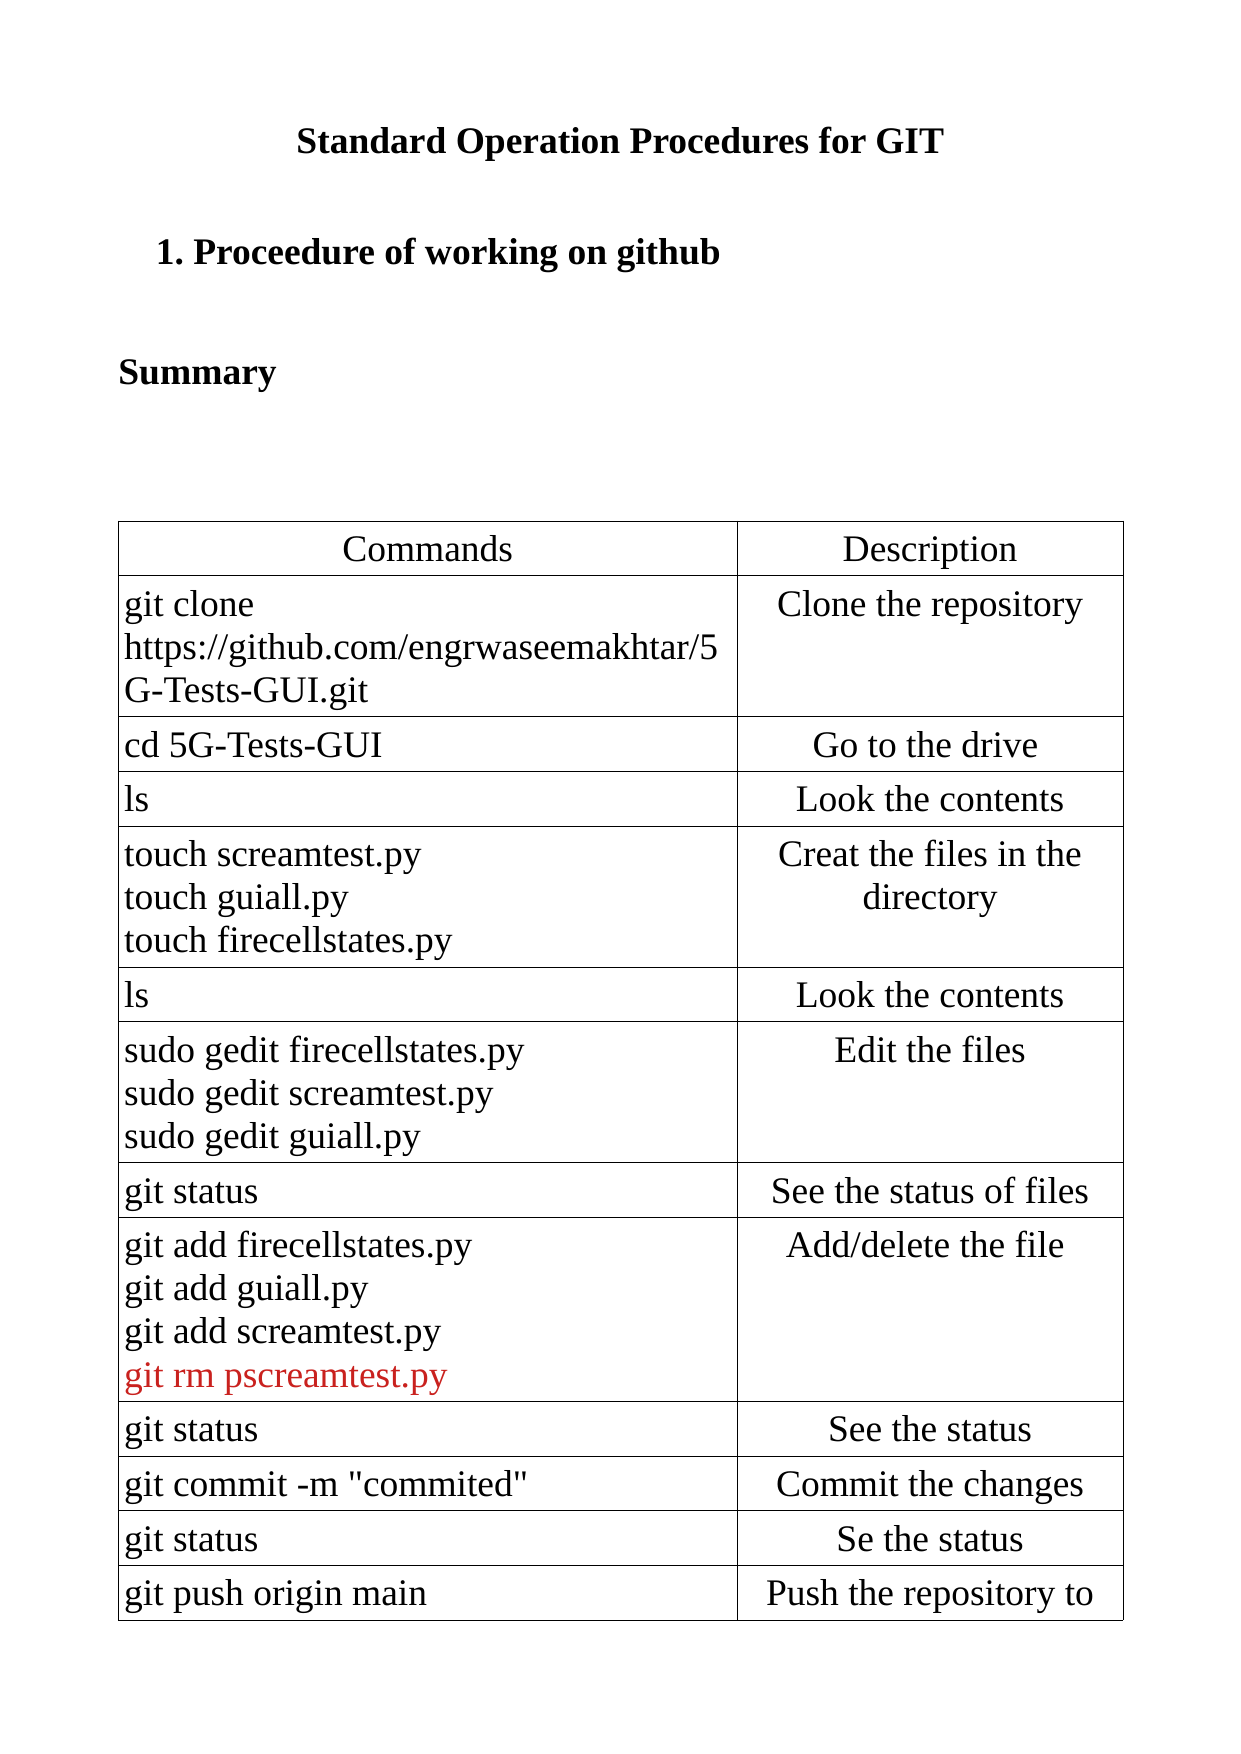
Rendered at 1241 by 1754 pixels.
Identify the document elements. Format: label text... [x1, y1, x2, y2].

table_cell Clone the repository [738, 576, 1123, 716]
table_cell Creat the files in the directory [738, 827, 1123, 967]
table_cell Commit the changes [738, 1457, 1123, 1510]
table_cell See the status of files [738, 1163, 1123, 1217]
subtitle Proceedure of working on github [156, 229, 1122, 272]
table_cell Look the contents [738, 968, 1123, 1021]
table_cell ls [119, 772, 737, 826]
table_cell Look the contents [738, 772, 1123, 826]
table_cell git add firecellstates.py git add guiall.py git add screamtest.py git rm pscreamtest.py [119, 1218, 737, 1401]
table_cell Add/delete the file [738, 1218, 1123, 1401]
table_cell ls [119, 968, 737, 1021]
table_cell git push origin main [119, 1566, 737, 1620]
table_cell See the status [738, 1402, 1123, 1456]
table_cell git commit -m "commited" [119, 1457, 737, 1510]
table_cell Go to the drive [738, 717, 1123, 771]
table_header Commands [119, 522, 737, 575]
table_cell Push the repository to [738, 1566, 1123, 1620]
table_cell git status [119, 1163, 737, 1217]
table_header Description [738, 522, 1123, 575]
text Standard Operation Procedures for GIT [118, 118, 1122, 161]
table_cell git status [119, 1402, 737, 1456]
text Summary [118, 349, 1122, 392]
table_cell Edit the files [738, 1022, 1123, 1162]
table_cell touch screamtest.py touch guiall.py touch firecellstates.py [119, 827, 737, 967]
table_cell Se the status [738, 1511, 1123, 1565]
table_cell cd 5G-Tests-GUI [119, 717, 737, 771]
table_cell git clone https://github.com/engrwaseemakhtar/5G-Tests-GUI.git [119, 576, 737, 716]
table_cell sudo gedit firecellstates.py sudo gedit screamtest.py sudo gedit guiall.py [119, 1022, 737, 1162]
table_cell git status [119, 1511, 737, 1565]
